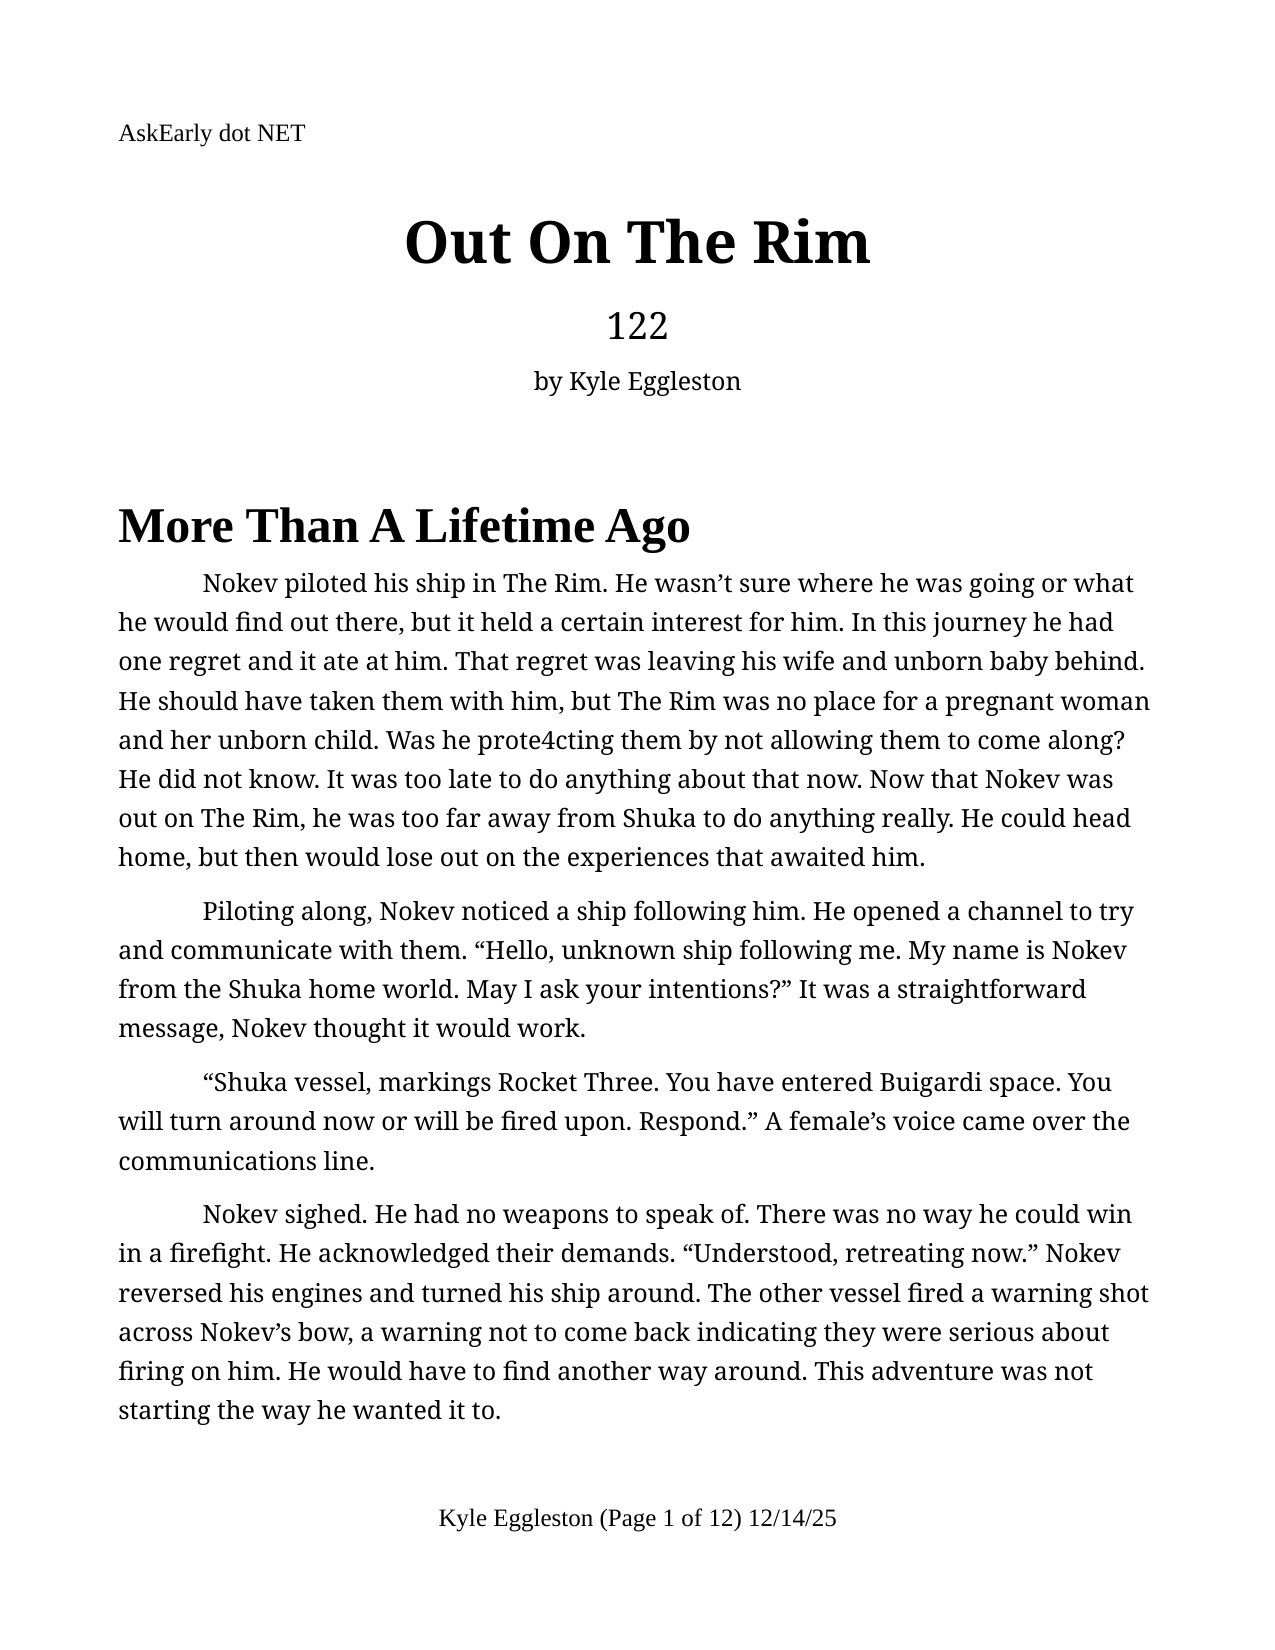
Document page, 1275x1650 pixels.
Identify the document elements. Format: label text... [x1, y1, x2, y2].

subtitle 122 [118, 299, 1157, 351]
text “Shuka vessel, markings Rocket Three. You have entered Buigardi space. You will turn around now or will be fired upon. Respond.” A female’s voice came over the communications line. [118, 1065, 1157, 1177]
title Out On The Rim [118, 201, 1157, 281]
text Nokev piloted his ship in The Rim. He wasn’t sure where he was going or what he would find out there, but it held a certain interest for him. In this journey he had one regret and it ate at him. That regret was leaving his wife and unborn baby behind. He should have taken them with him, but The Rim was no place for a pregnant woman and her unborn child. Was he prote4cting them by not allowing them to come along? He did not know. It was too late to do anything about that now. Now that Nokev was out on The Rim, he was too far away from Shuka to do anything really. He could head home, but then would lose out on the experiences that awaited him. [118, 566, 1157, 874]
text by Kyle Eggleston [118, 363, 1157, 397]
subtitle More Than A Lifetime Ago [118, 496, 1157, 553]
text Nokev sighed. He had no weapons to speak of. There was no way he could win in a firefight. He acknowledged their demands. “Understood, retreating now.” Nokev reversed his engines and turned his ship around. The other vessel fired a warning shot across Nokev’s bow, a warning not to come back indicating they were serious about firing on him. He would have to find another way around. This adventure was not starting the way he wanted it to. [118, 1197, 1157, 1427]
text Piloting along, Nokev noticed a ship following him. He opened a channel to try and communicate with them. “Hello, unknown ship following me. My name is Nokev from the Shuka home world. May I ask your intentions?” It was a straightforward message, Nokev thought it would work. [118, 893, 1157, 1045]
